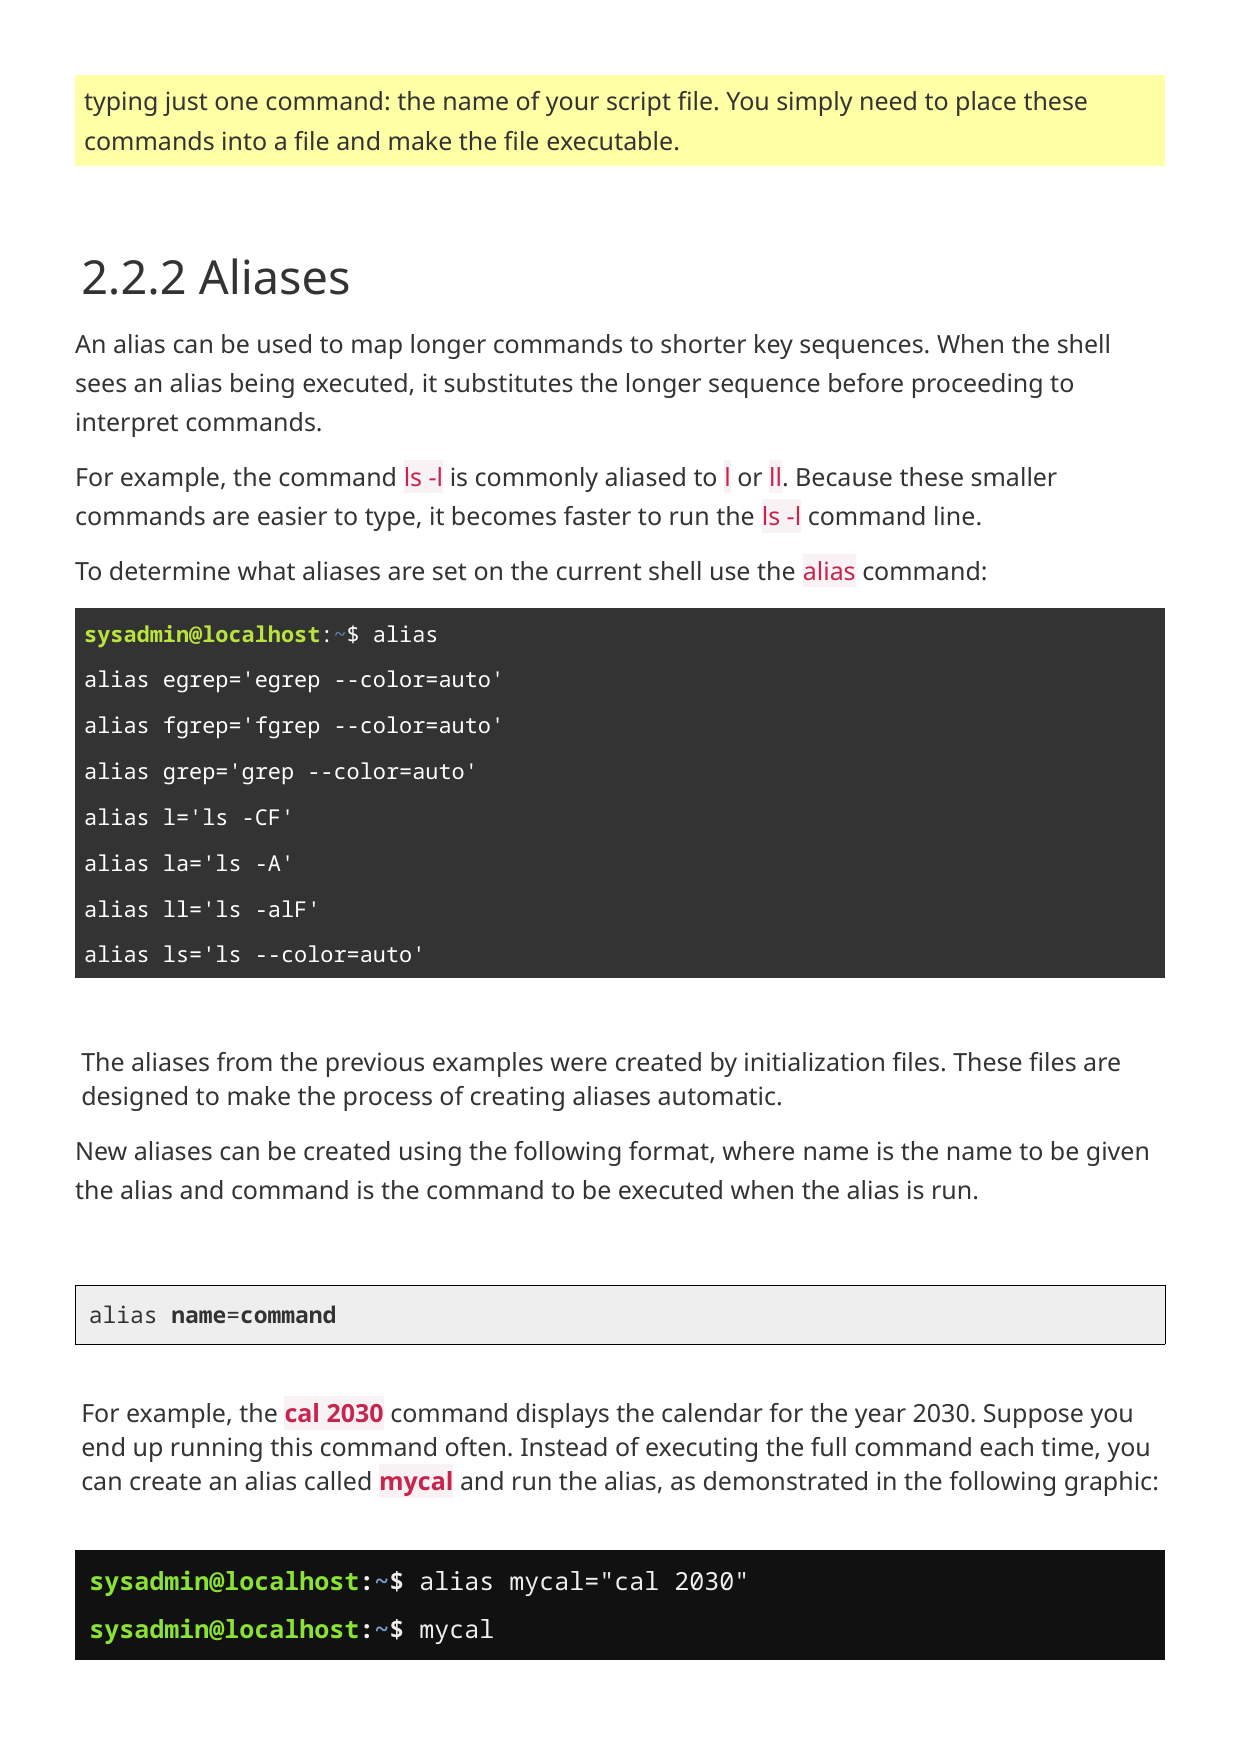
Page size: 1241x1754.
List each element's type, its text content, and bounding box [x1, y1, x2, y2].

text sysadmin@localhost:~$ mycal [75, 1598, 1165, 1660]
text sysadmin@localhost:~$ alias [75, 608, 1165, 648]
text The aliases from the previous examples were created by initialization files. These files are designed to make the process of creating aliases automatic. [75, 1039, 1165, 1119]
text alias grep='grep --color=auto' [75, 746, 1165, 786]
text typing just one command: the name of your script file. You simply need to place these commands into a file and make the file executable. [75, 75, 1165, 166]
text An alias can be used to map longer commands to shorter key sequences. When the shell sees an alias being executed, it substitutes the longer sequence before proceeding to interpret commands. [75, 326, 1165, 439]
text sysadmin@localhost:~$ alias mycal="cal 2030" [75, 1550, 1165, 1598]
text alias ls='ls --color=auto' [75, 929, 1165, 978]
text alias egrep='egrep --color=auto' [75, 654, 1165, 694]
subtitle 2.2.2 Aliases [75, 238, 1165, 314]
text To determine what aliases are set on the current shell use the alias command: [75, 553, 1165, 587]
text alias la='ls -A' [75, 837, 1165, 878]
text For example, the command ls -l is commonly aliased to l or ll. Because these smaller commands are easier to type, it becomes faster to run the ls -l command line. [75, 459, 1165, 533]
text alias ll='ls -alF' [75, 883, 1165, 923]
text New aliases can be created using the following format, where name is the name to be given the alias and command is the command to be executed when the alias is run. [75, 1133, 1165, 1207]
text alias l='ls -CF' [75, 792, 1165, 832]
text alias fgrep='fgrep --color=auto' [75, 700, 1165, 740]
text For example, the cal 2030 command displays the calendar for the year 2030. Suppose you end up running this command often. Instead of executing the full command each time, you can create an alias called mycal and run the alias, as demonstrated in the following graphic: [75, 1390, 1165, 1498]
text alias name=command [76, 1286, 1165, 1344]
